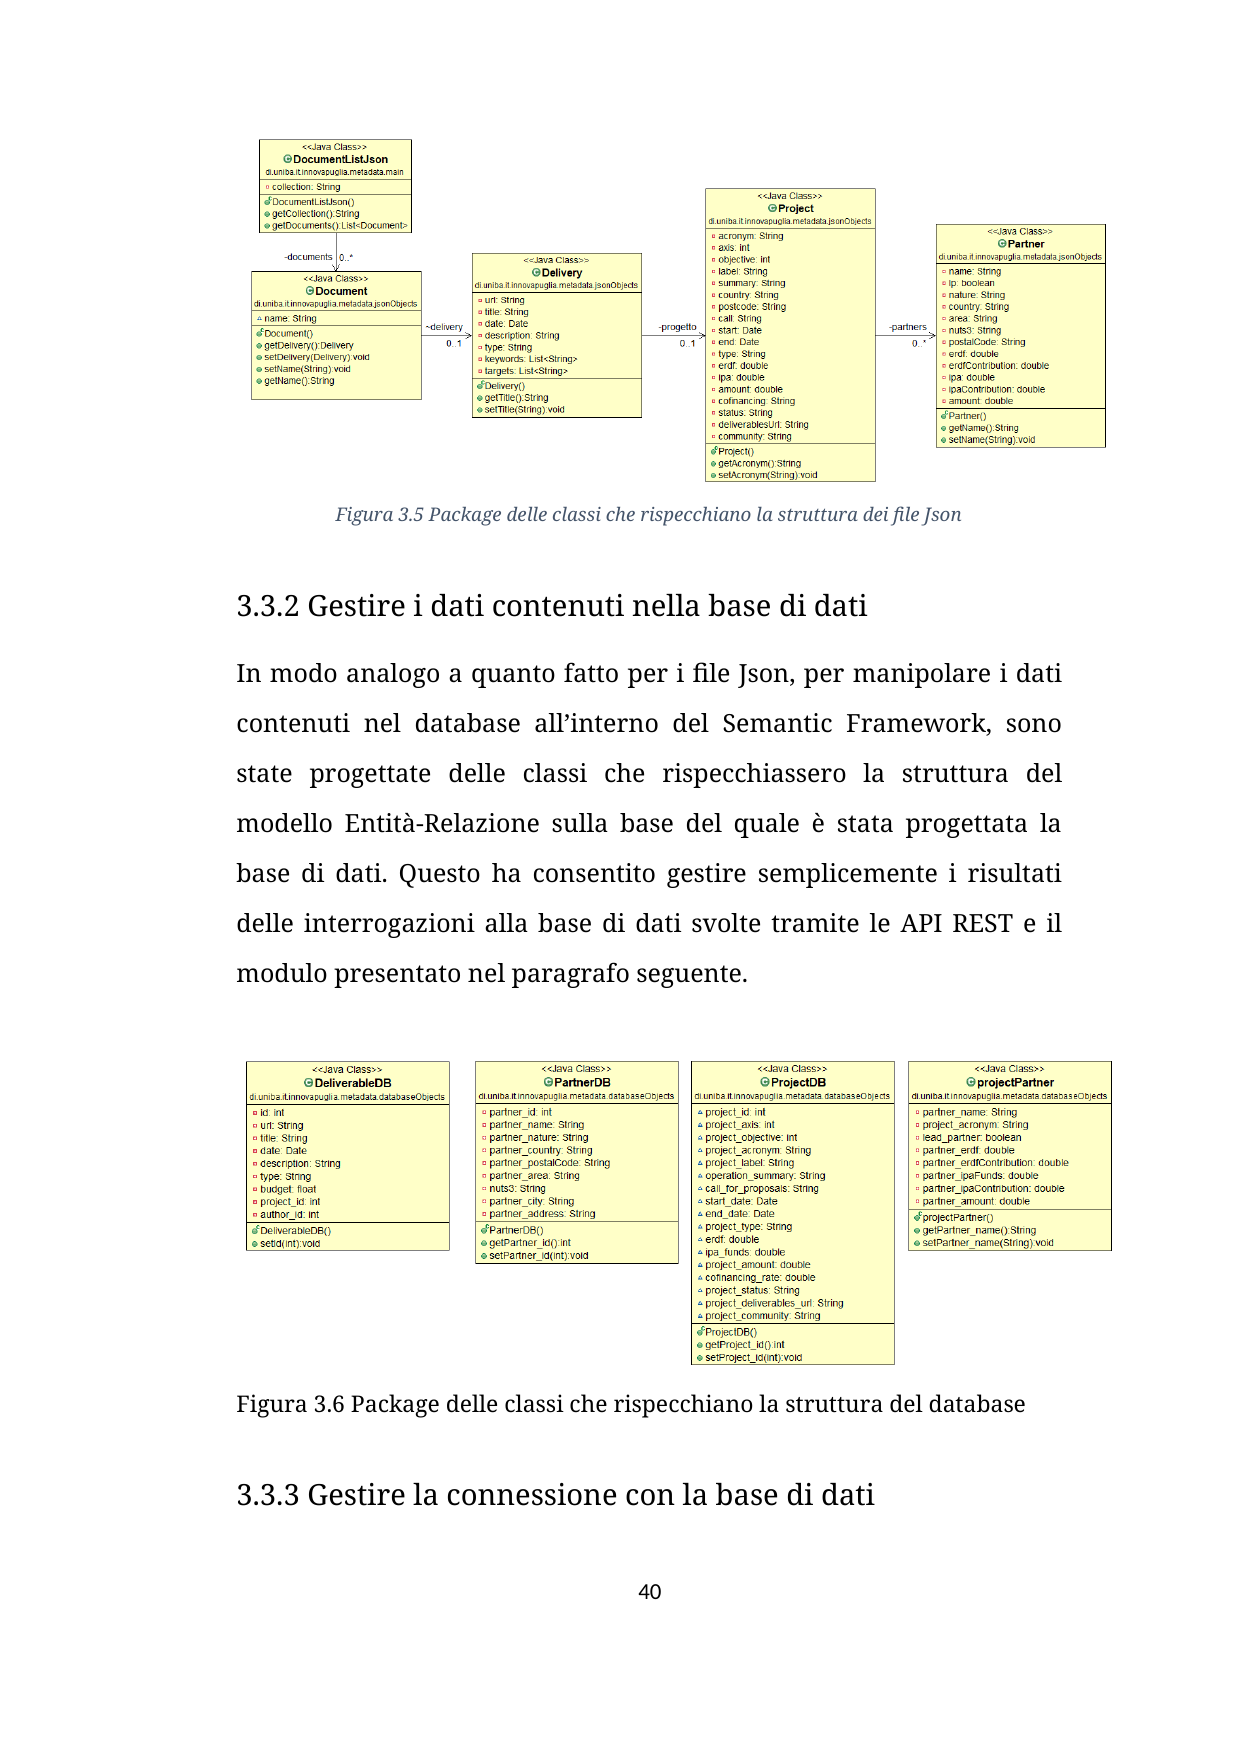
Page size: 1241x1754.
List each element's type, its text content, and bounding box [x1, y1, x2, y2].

text Figura 3.5 Package delle classi che rispecchiano la struttura dei file Json [148, 501, 1151, 526]
text In modo analogo a quanto fatto per i file Json, per manipolare i dati contenuti nel database all’interno del Semantic Framework, sono state progettate delle classi che rispecchiassero la struttura del modello Entità-Relazione sulla base del quale è stata progettata la base di dati. Questo ha consentito gestire semplicemente i risultati delle interrogazioni alla base di dati svolte tramite le API REST e il modulo presentato nel paragrafo seguente. [236, 642, 1063, 992]
text 3.3.2 Gestire i dati contenuti nella base di dati [236, 586, 1063, 625]
text 3.3.3 Gestire la connessione con la base di dati [236, 1474, 1063, 1514]
